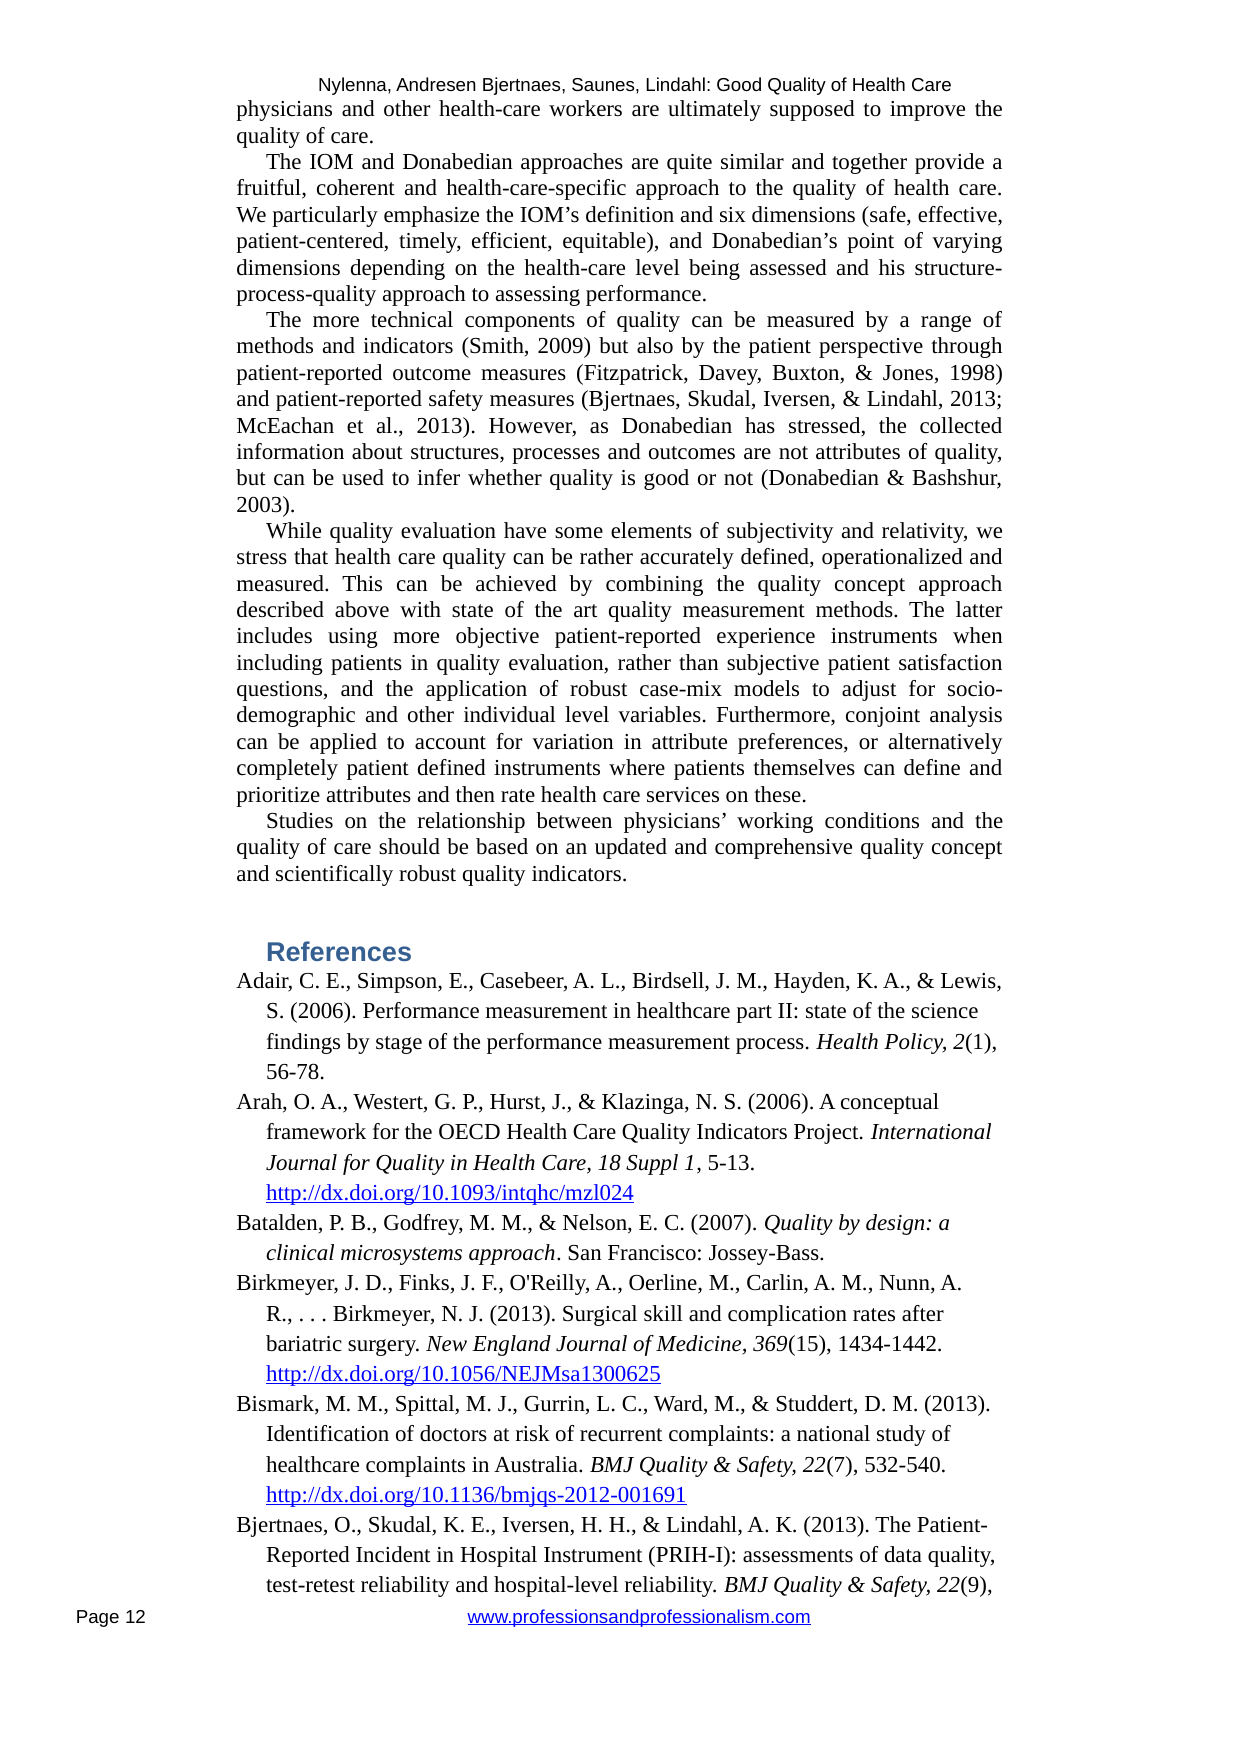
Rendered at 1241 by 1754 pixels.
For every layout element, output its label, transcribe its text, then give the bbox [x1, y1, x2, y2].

text Bismark, M. M., Spittal, M. J., Gurrin, L. C., Ward, M., & Studdert, D. M. (2013). Identification of doctors at risk of recurrent complaints: a national study of healthcare complaints in Australia. BMJ Quality & Safety, 22(7), 532-540. http://dx.doi.org/10.1136/bmjqs-2012-001691 [236, 1390, 1004, 1507]
text While quality evaluation have some elements of subjectivity and relativity, we stress that health care quality can be rather accurately defined, operationalized and measured. This can be achieved by combining the quality concept approach described above with state of the art quality measurement methods. The latter includes using more objective patient-reported experience instruments when including patients in quality evaluation, rather than subjective patient satisfaction questions, and the application of robust case-mix models to adjust for socio-demographic and other individual level variables. Furthermore, conjoint analysis can be applied to account for variation in attribute preferences, or alternatively completely patient defined instruments where patients themselves can define and prioritize attributes and then rate health care services on these. [236, 517, 1004, 807]
subtitle References [236, 936, 1004, 967]
text The IOM and Donabedian approaches are quite similar and together provide a fruitful, coherent and health-care-specific approach to the quality of health care. We particularly emphasize the IOM’s definition and six dimensions (safe, effective, patient-centered, timely, efficient, equitable), and Donabedian’s point of varying dimensions depending on the health-care level being assessed and his structure-process-quality approach to assessing performance. [236, 148, 1004, 306]
text Birkmeyer, J. D., Finks, J. F., O'Reilly, A., Oerline, M., Carlin, A. M., Nunn, A. R., . . . Birkmeyer, N. J. (2013). Surgical skill and complication rates after bariatric surgery. New England Journal of Medicine, 369(15), 1434-1442. http://dx.doi.org/10.1056/NEJMsa1300625 [236, 1269, 1004, 1386]
text Arah, O. A., Westert, G. P., Hurst, J., & Klazinga, N. S. (2006). A conceptual framework for the OECD Health Care Quality Indicators Project. International Journal for Quality in Health Care, 18 Suppl 1, 5-13. http://dx.doi.org/10.1093/intqhc/mzl024 [236, 1088, 1004, 1205]
text Adair, C. E., Simpson, E., Casebeer, A. L., Birdsell, J. M., Hayden, K. A., & Lewis, S. (2006). Performance measurement in healthcare part II: state of the science findings by stage of the performance measurement process. Health Policy, 2(1), 56-78. [236, 967, 1004, 1084]
text physicians and other health-care workers are ultimately supposed to improve the quality of care. [236, 95, 1004, 148]
text Bjertnaes, O., Skudal, K. E., Iversen, H. H., & Lindahl, A. K. (2013). The Patient-Reported Incident in Hospital Instrument (PRIH-I): assessments of data quality, test-retest reliability and hospital-level reliability. BMJ Quality & Safety, 22(9), [236, 1511, 1004, 1598]
text Studies on the relationship between physicians’ working conditions and the quality of care should be based on an updated and comprehensive quality concept and scientifically robust quality indicators. [236, 807, 1004, 886]
text The more technical components of quality can be measured by a range of methods and indicators (Smith, 2009) but also by the patient perspective through patient-reported outcome measures (Fitzpatrick, Davey, Buxton, & Jones, 1998) and patient-reported safety measures (Bjertnaes, Skudal, Iversen, & Lindahl, 2013; McEachan et al., 2013). However, as Donabedian has stressed, the collected information about structures, processes and outcomes are not attributes of quality, but can be used to infer whether quality is good or not (Donabedian & Bashshur, 2003). [236, 306, 1004, 517]
text Batalden, P. B., Godfrey, M. M., & Nelson, E. C. (2007). Quality by design: a clinical microsystems approach. San Francisco: Jossey-Bass. [236, 1209, 1004, 1266]
